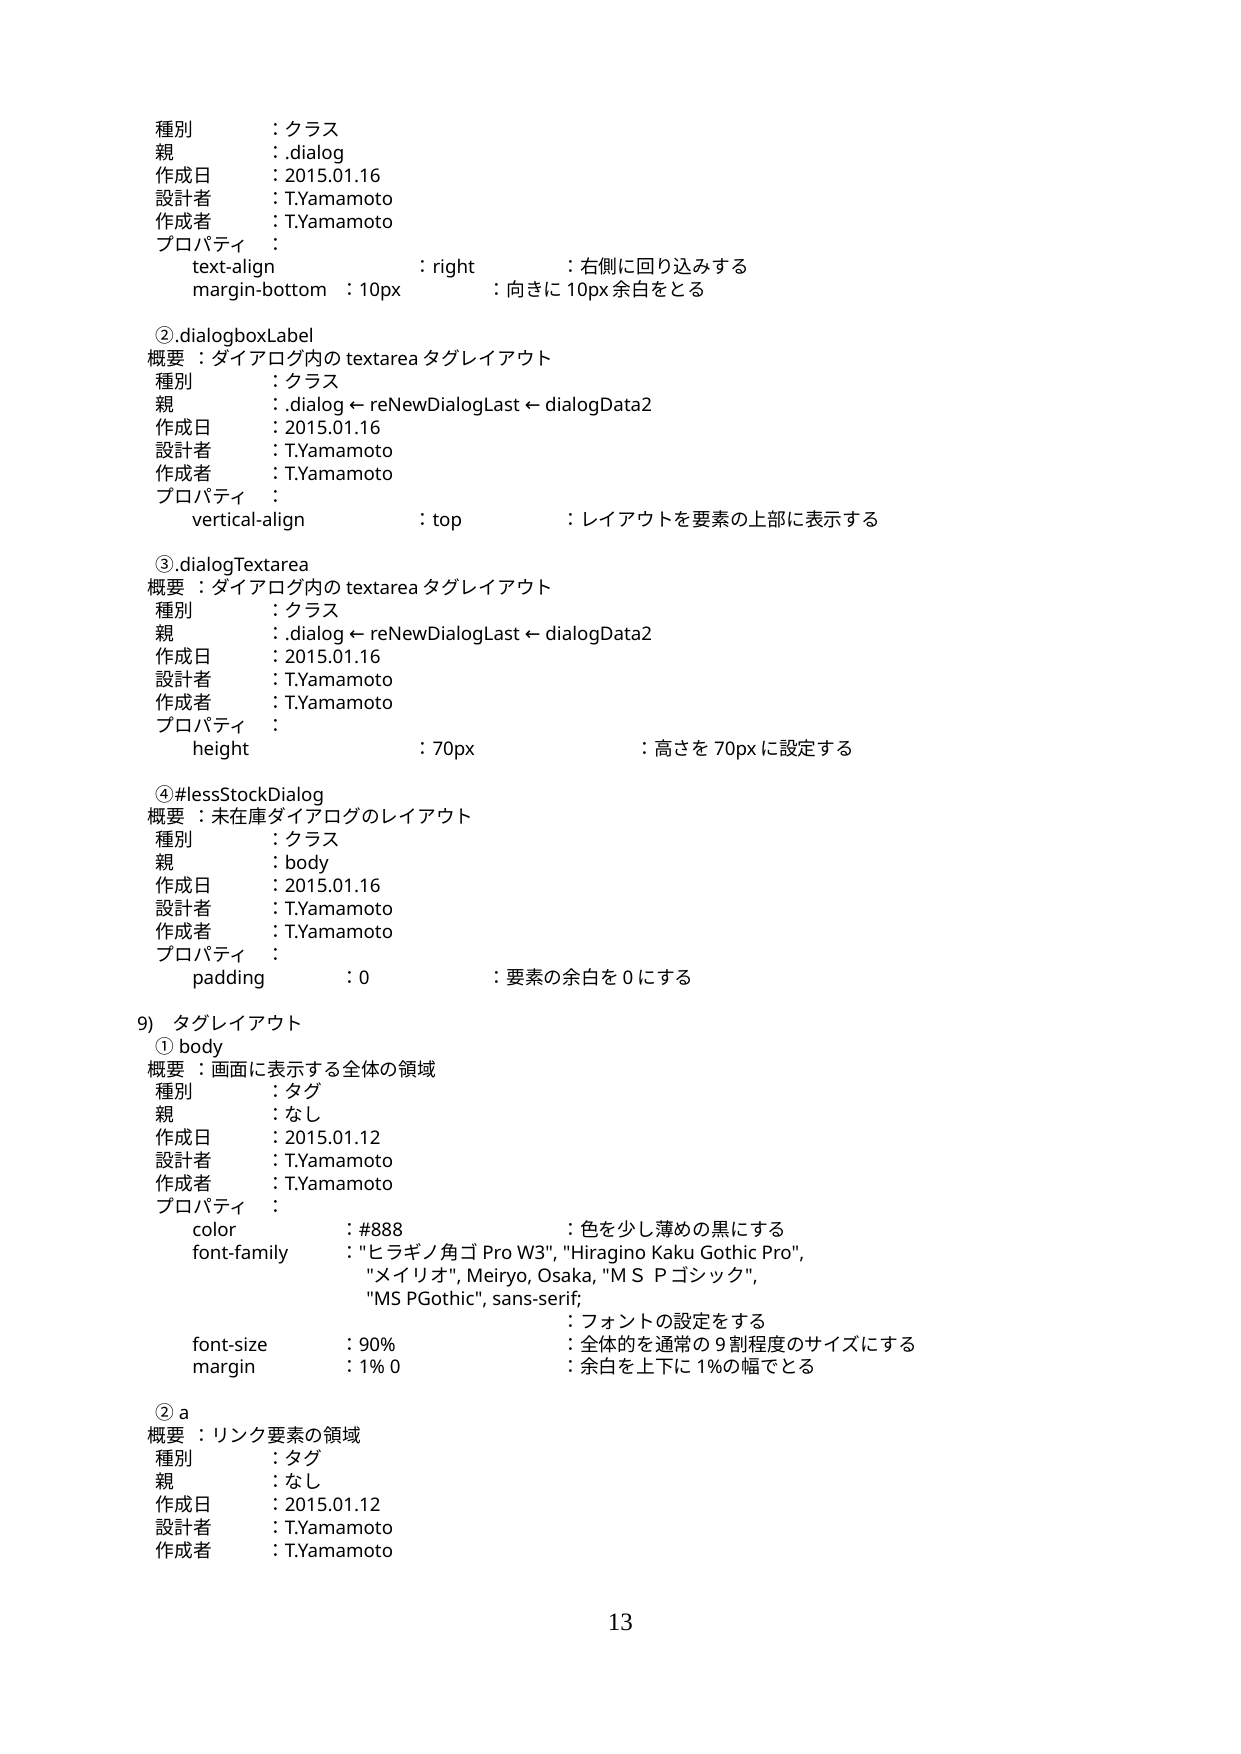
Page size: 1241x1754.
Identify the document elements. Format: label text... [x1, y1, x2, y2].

text 種別 ：クラス [118, 118, 1122, 141]
text 種別 ：タグ [118, 1447, 1122, 1470]
text プロパティ ： [118, 943, 1122, 966]
text 作成者 ：T.Yamamoto [118, 691, 1122, 714]
text 設計者 ：T.Yamamoto [118, 439, 1122, 462]
text ② a [118, 1401, 1122, 1424]
text 作成日 ：2015.01.16 [118, 645, 1122, 668]
text ②.dialogboxLabel [118, 324, 1122, 347]
text 概要 ：ダイアログ内のtextareaタグレイアウト [118, 347, 1122, 370]
text margin ：1% 0 ：余白を上下に1%の幅でとる [118, 1356, 1122, 1378]
text 9) タグレイアウト [118, 1012, 1122, 1035]
text プロパティ ： [118, 233, 1122, 256]
text 設計者 ：T.Yamamoto [118, 1516, 1122, 1539]
text ：フォントの設定をする [118, 1310, 1122, 1333]
text 親 ：なし [118, 1470, 1122, 1493]
text margin-bottom ：10px ：向きに10px余白をとる [118, 278, 1122, 301]
text ① body [118, 1035, 1122, 1058]
text vertical-align ：top ：レイアウトを要素の上部に表示する [118, 508, 1122, 531]
text 親 ：.dialog [118, 141, 1122, 164]
text 概要 ：ダイアログ内のtextareaタグレイアウト [118, 576, 1122, 599]
text padding ：0 ：要素の余白を0にする [118, 966, 1122, 989]
text 設計者 ：T.Yamamoto [118, 668, 1122, 691]
text 親 ：.dialog ← reNewDialogLast ← dialogData2 [118, 393, 1122, 416]
text text-align ：right ：右側に回り込みする [118, 256, 1122, 278]
text 種別 ：クラス [118, 370, 1122, 393]
text 種別 ：クラス [118, 828, 1122, 851]
text 作成日 ：2015.01.16 [118, 164, 1122, 187]
text ④#lessStockDialog [118, 783, 1122, 806]
text 作成日 ：2015.01.16 [118, 874, 1122, 897]
text 概要 ：リンク要素の領域 [118, 1424, 1122, 1447]
text 概要 ：画面に表示する全体の領域 [118, 1058, 1122, 1081]
text 概要 ：未在庫ダイアログのレイアウト [118, 806, 1122, 828]
text 作成日 ：2015.01.16 [118, 416, 1122, 439]
text "メイリオ", Meiryo, Osaka, "ＭＳ Ｐゴシック", [118, 1264, 1122, 1287]
text 作成日 ：2015.01.12 [118, 1493, 1122, 1516]
text font-family ："ヒラギノ角ゴ Pro W3", "Hiragino Kaku Gothic Pro", [118, 1241, 1122, 1264]
text 親 ：なし [118, 1103, 1122, 1126]
text height ：70px ：高さを70pxに設定する [118, 737, 1122, 760]
text ③.dialogTextarea [118, 553, 1122, 576]
text 種別 ：クラス [118, 599, 1122, 622]
text 設計者 ：T.Yamamoto [118, 1149, 1122, 1172]
text プロパティ ： [118, 485, 1122, 508]
text 親 ：body [118, 851, 1122, 874]
text color ：#888 ：色を少し薄めの黒にする [118, 1218, 1122, 1241]
text プロパティ ： [118, 714, 1122, 737]
text 種別 ：タグ [118, 1081, 1122, 1103]
text 作成者 ：T.Yamamoto [118, 210, 1122, 233]
text 作成者 ：T.Yamamoto [118, 1172, 1122, 1195]
text font-size ：90% ：全体的を通常の9割程度のサイズにする [118, 1333, 1122, 1356]
text 作成者 ：T.Yamamoto [118, 462, 1122, 485]
text 作成者 ：T.Yamamoto [118, 1539, 1122, 1562]
text 設計者 ：T.Yamamoto [118, 187, 1122, 210]
text 設計者 ：T.Yamamoto [118, 897, 1122, 920]
text 親 ：.dialog ← reNewDialogLast ← dialogData2 [118, 622, 1122, 645]
text プロパティ ： [118, 1195, 1122, 1218]
text "MS PGothic", sans-serif; [118, 1287, 1122, 1310]
text 作成日 ：2015.01.12 [118, 1126, 1122, 1149]
text 作成者 ：T.Yamamoto [118, 920, 1122, 943]
